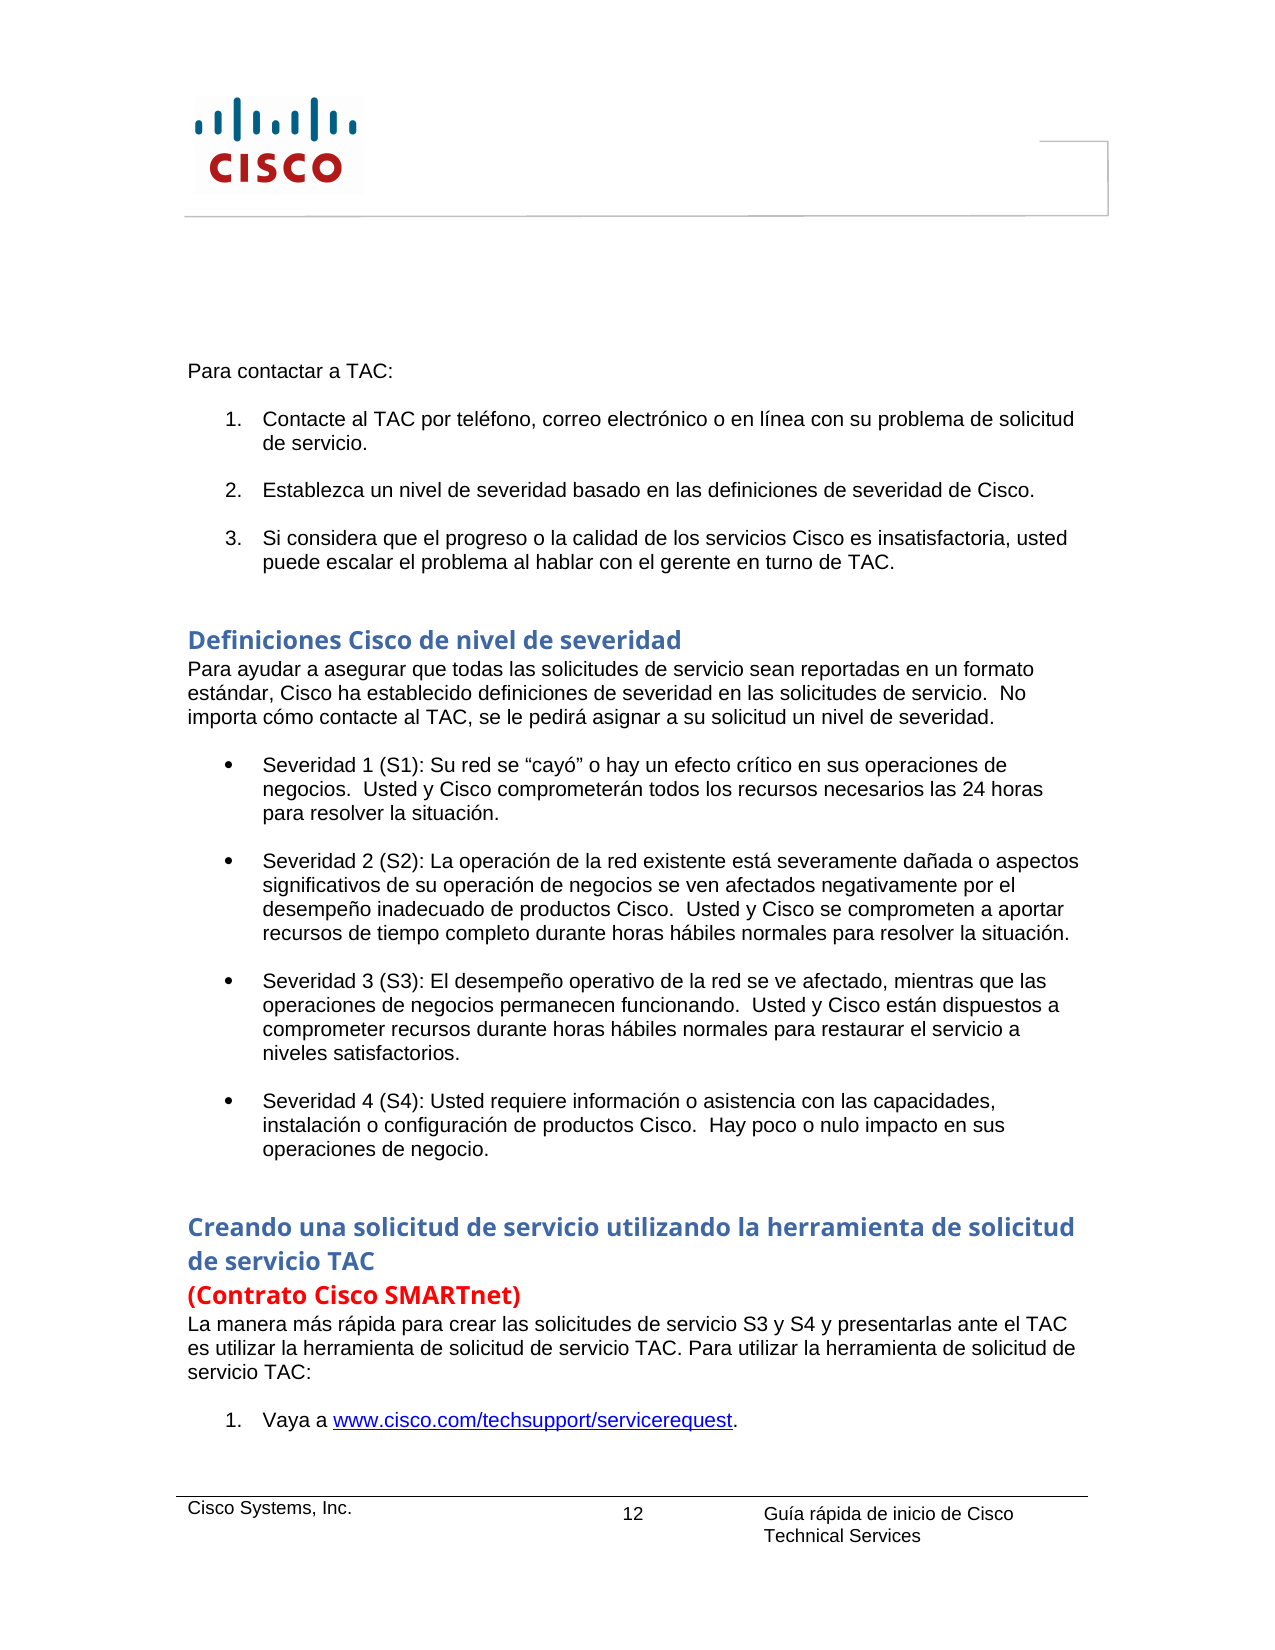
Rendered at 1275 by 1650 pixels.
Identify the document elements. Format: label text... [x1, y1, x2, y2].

list Severidad 2 (S2): La operación de la red existente está severamente dañada o aspectos significativos de su operación de negocios se ven afectados negativamente por el desempeño inadecuado de productos Cisco. Usted y Cisco se comprometen a aportar recursos de tiempo completo durante horas hábiles normales para resolver la situación. [225, 849, 1087, 969]
list Severidad 4 (S4): Usted requiere información o asistencia con las capacidades, instalación o configuración de productos Cisco. Hay poco o nulo impacto en sus operaciones de negocio. [225, 1089, 1087, 1184]
picture [192, 96, 364, 195]
list Severidad 1 (S1): Su red se “cayó” o hay un efecto crítico en sus operaciones de negocios. Usted y Cisco comprometerán todos los recursos necesarios las 24 horas para resolver la situación. [225, 753, 1087, 849]
list Vaya a www.cisco.com/techsupport/servicerequest. [225, 1408, 1087, 1460]
list Severidad 3 (S3): El desempeño operativo de la red se ve afectado, mientras que las operaciones de negocios permanecen funcionando. Usted y Cisco están dispuestos a comprometer recursos durante horas hábiles normales para restaurar el servicio a niveles satisfactorios. [225, 969, 1087, 1089]
list Si considera que el progreso o la calidad de los servicios Cisco es insatisfactoria, usted puede escalar el problema al hablar con el gerente en turno de TAC. [225, 526, 1087, 574]
subtitle Creando una solicitud de servicio utilizando la herramienta de solicitud de servicio TAC (Contrato Cisco SMARTnet) [187, 1209, 1087, 1312]
text Para contactar a TAC: [187, 358, 1087, 382]
text La manera más rápida para crear las solicitudes de servicio S3 y S4 y presentarlas ante el TAC es utilizar la herramienta de solicitud de servicio TAC. Para utilizar la herramienta de solicitud de servicio TAC: [187, 1312, 1087, 1384]
text Para ayudar a asegurar que todas las solicitudes de servicio sean reportadas en un formato estándar, Cisco ha establecido definiciones de severidad en las solicitudes de servicio. No importa cómo contacte al TAC, se le pedirá asignar a su solicitud un nivel de severidad. [187, 657, 1087, 729]
list Establezca un nivel de severidad basado en las definiciones de severidad de Cisco. [225, 478, 1087, 526]
list Contacte al TAC por teléfono, correo electrónico o en línea con su problema de solicitud de servicio. [225, 406, 1087, 478]
subtitle Definiciones Cisco de nivel de severidad [187, 623, 1087, 657]
